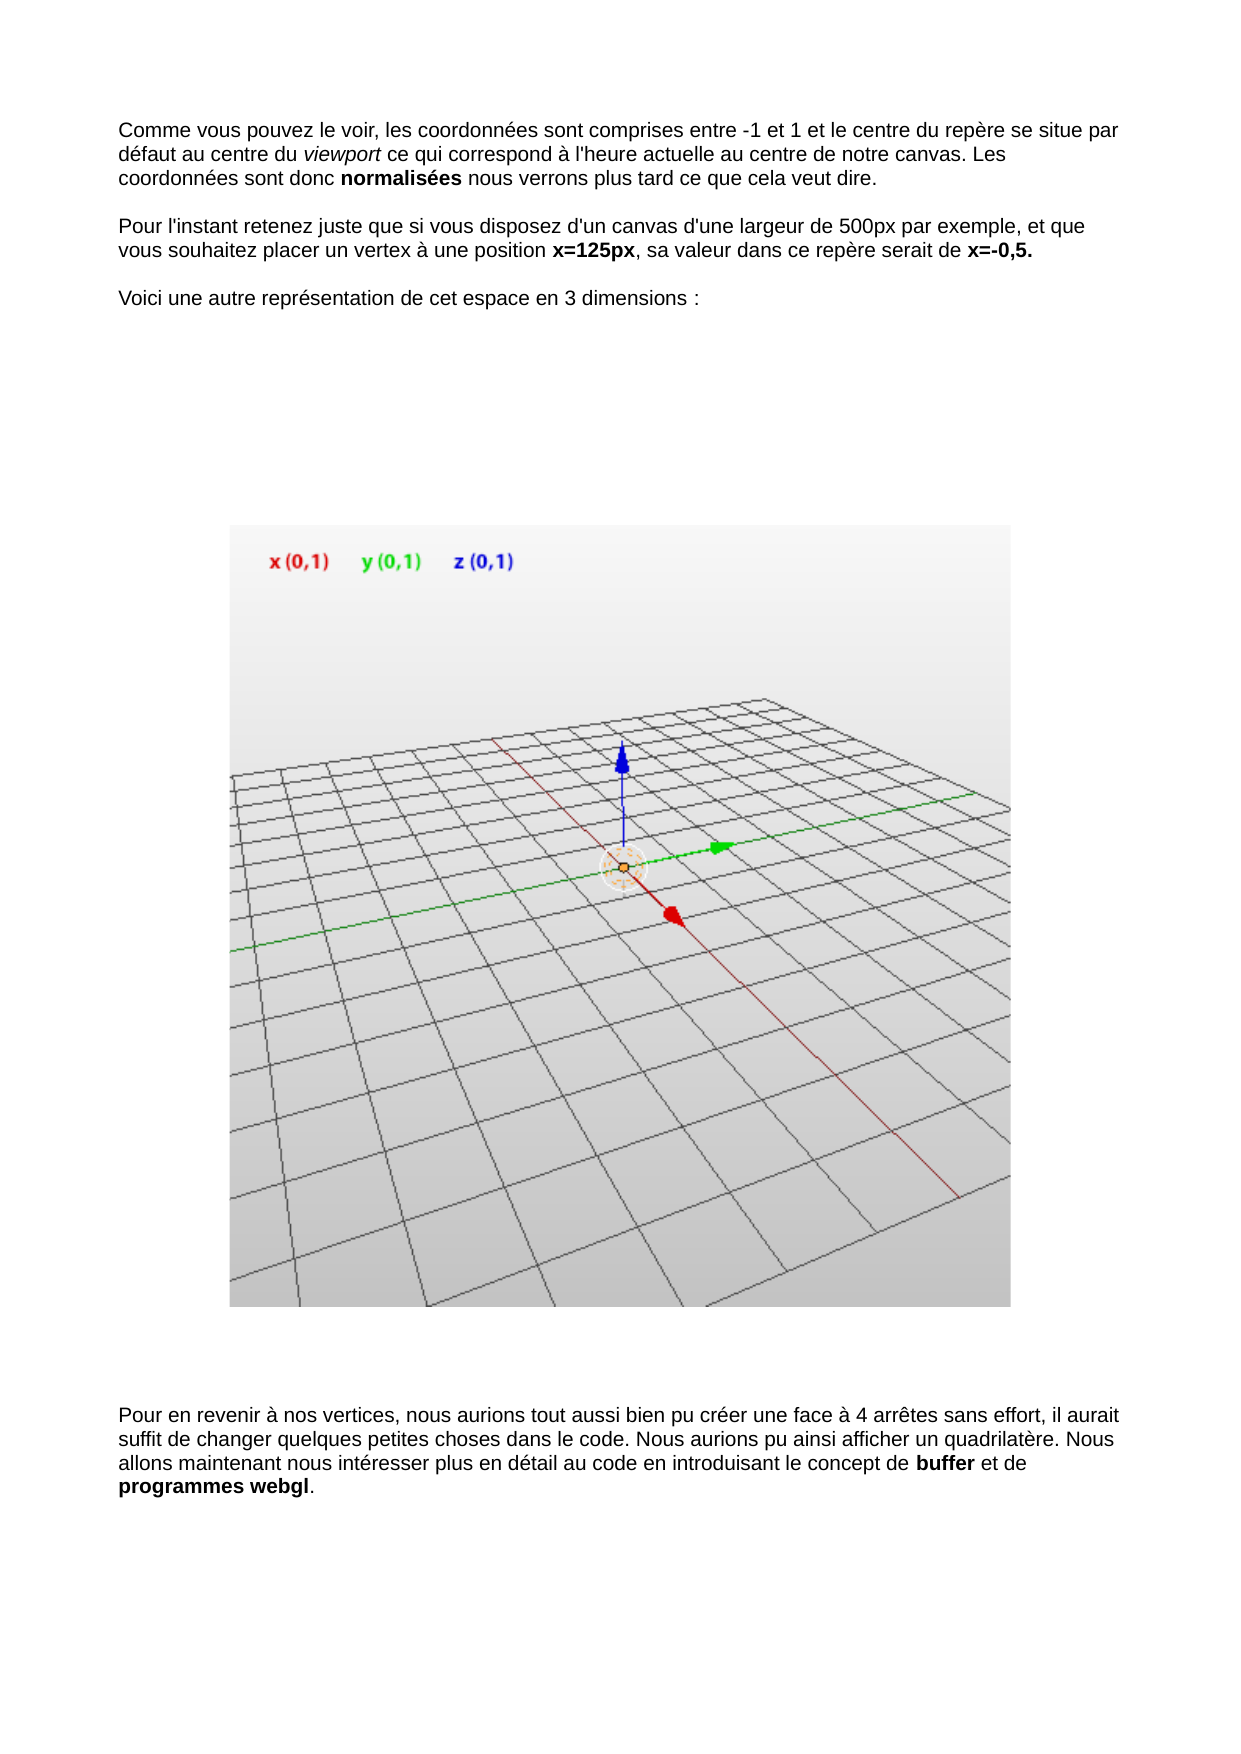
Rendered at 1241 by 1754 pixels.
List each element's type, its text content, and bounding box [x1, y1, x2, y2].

text Pour en revenir à nos vertices, nous aurions tout aussi bien pu créer une face à 4 arrêtes sans effort, il aurait suffit de changer quelques petites choses dans le code. Nous aurions pu ainsi afficher un quadrilatère. Nous allons maintenant nous intéresser plus en détail au code en introduisant le concept de buffer et de programmes webgl. [118, 1402, 1122, 1498]
text Pour l'instant retenez juste que si vous disposez d'un canvas d'une largeur de 500px par exemple, et que vous souhaitez placer un vertex à une position x=125px, sa valeur dans ce repère serait de x=-0,5. [118, 214, 1122, 262]
text Comme vous pouvez le voir, les coordonnées sont comprises entre -1 et 1 et le centre du repère se situe par défaut au centre du viewport ce qui correspond à l'heure actuelle au centre de notre canvas. Les coordonnées sont donc normalisées nous verrons plus tard ce que cela veut dire. [118, 118, 1122, 190]
picture [229, 525, 1011, 1307]
text Voici une autre représentation de cet espace en 3 dimensions : [118, 286, 1122, 310]
